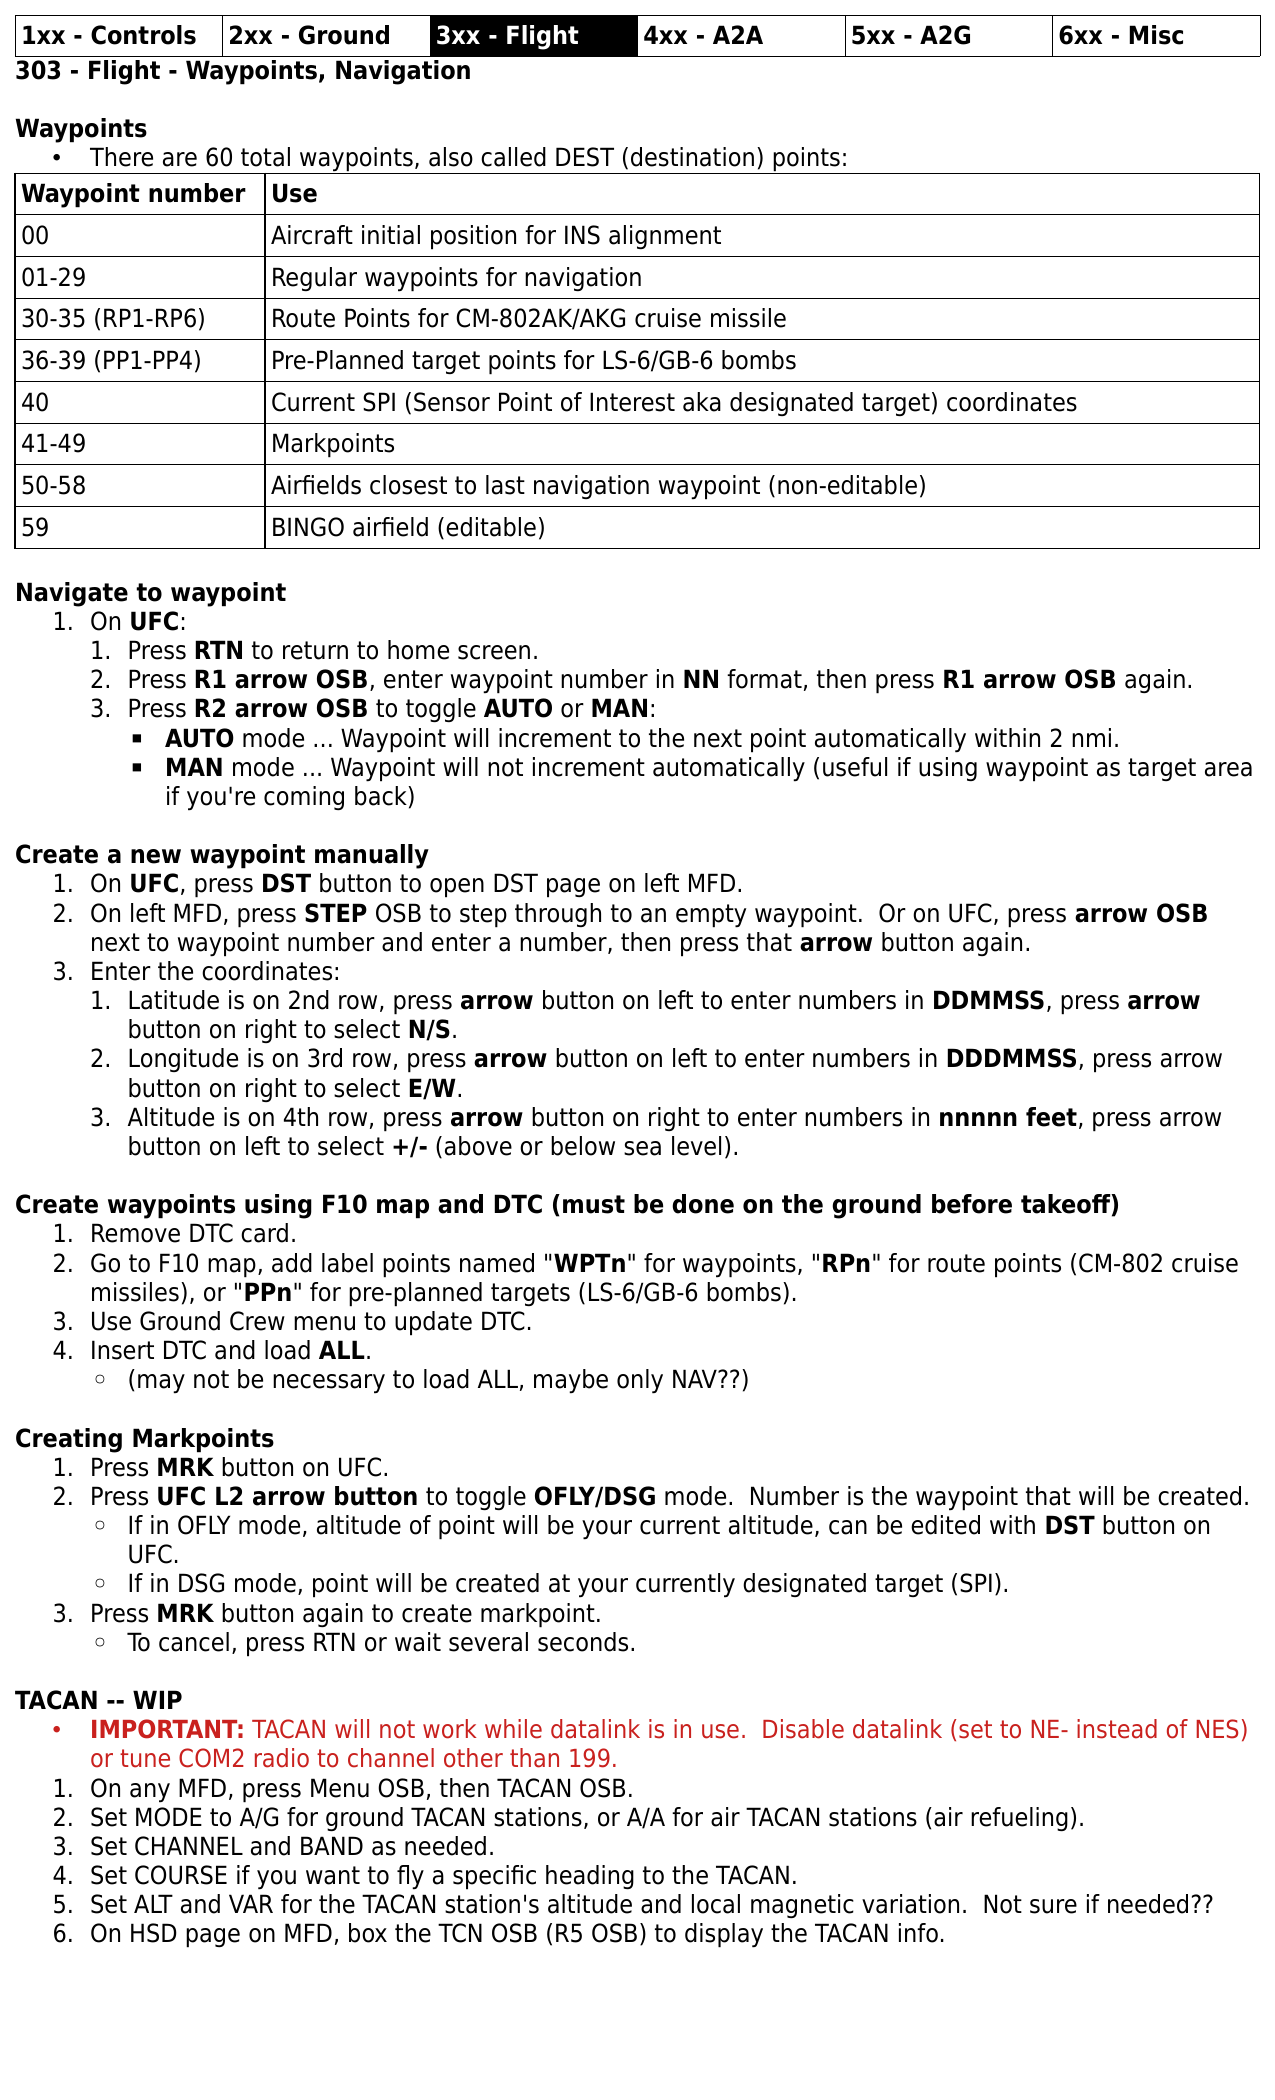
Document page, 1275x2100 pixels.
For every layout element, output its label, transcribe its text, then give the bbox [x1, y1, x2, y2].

list On left MFD, press STEP OSB to step through to an empty waypoint. Or on UFC, press arrow OSB next to waypoint number and enter a number, then press that arrow button again. [52, 899, 1260, 957]
list If in DSG mode, point will be created at your currently designated target (SPI). [90, 1569, 1260, 1599]
table_cell Airfields closest to last navigation waypoint (non-editable) [266, 465, 1259, 506]
table_header 3xx - Flight [431, 16, 637, 56]
table_cell Markpoints [266, 424, 1259, 464]
list Press R2 arrow OSB to toggle AUTO or MAN: [90, 694, 1260, 724]
list Go to F10 map, add label points named "WPTn" for waypoints, "RPn" for route points (CM-802 cruise missiles), or "PPn" for pre-planned targets (LS-6/GB-6 bombs). [52, 1249, 1260, 1307]
table_cell 36-39 (PP1-PP4) [16, 340, 264, 381]
table_header 4xx - A2A [638, 16, 845, 56]
text Waypoints [15, 114, 1260, 143]
list Use Ground Crew menu to update DTC. [52, 1307, 1260, 1336]
table_cell 01-29 [16, 257, 264, 298]
table_cell Current SPI (Sensor Point of Interest aka designated target) coordinates [266, 382, 1259, 423]
text Navigate to waypoint [15, 578, 1260, 607]
table_cell 50-58 [16, 465, 264, 506]
list To cancel, press RTN or wait several seconds. [90, 1628, 1260, 1657]
text TACAN -- WIP [15, 1686, 1260, 1715]
table_header 5xx - A2G [846, 16, 1052, 56]
table_cell 41-49 [16, 424, 264, 464]
table_cell Aircraft initial position for INS alignment [266, 215, 1259, 256]
list Longitude is on 3rd row, press arrow button on left to enter numbers in DDDMMSS, press arrow button on right to select E/W. [90, 1044, 1260, 1103]
list On UFC, press DST button to open DST page on left MFD. [52, 869, 1260, 899]
list On HSD page on MFD, box the TCN OSB (R5 OSB) to display the TACAN info. [52, 1919, 1260, 1949]
table_cell 59 [16, 507, 264, 548]
list Press MRK button again to create markpoint. [52, 1599, 1260, 1628]
table_cell 00 [16, 215, 264, 256]
list Set MODE to A/G for ground TACAN stations, or A/A for air TACAN stations (air refueling). [52, 1803, 1260, 1832]
list Press R1 arrow OSB, enter waypoint number in NN format, then press R1 arrow OSB again. [90, 665, 1260, 694]
list Set COURSE if you want to fly a specific heading to the TACAN. [52, 1861, 1260, 1890]
list Set ALT and VAR for the TACAN station's altitude and local magnetic variation. Not sure if needed?? [52, 1890, 1260, 1919]
list On UFC: [52, 607, 1260, 636]
list Latitude is on 2nd row, press arrow button on left to enter numbers in DDMMSS, press arrow button on right to select N/S. [90, 986, 1260, 1044]
table_cell 30-35 (RP1-RP6) [16, 299, 264, 339]
list MAN mode ... Waypoint will not increment automatically (useful if using waypoint as target area if you're coming back) [127, 753, 1260, 811]
table_cell Regular waypoints for navigation [266, 257, 1259, 298]
list Set CHANNEL and BAND as needed. [52, 1832, 1260, 1861]
list Remove DTC card. [52, 1219, 1260, 1249]
list On any MFD, press Menu OSB, then TACAN OSB. [52, 1774, 1260, 1803]
text 303 - Flight - Waypoints, Navigation [15, 57, 1260, 85]
table_header 6xx - Misc [1053, 16, 1260, 56]
list IMPORTANT: TACAN will not work while datalink is in use. Disable datalink (set to NE- instead of NES) or tune COM2 radio to channel other than 199. [52, 1715, 1260, 1774]
list Altitude is on 4th row, press arrow button on right to enter numbers in nnnnn feet, press arrow button on left to select +/- (above or below sea level). [90, 1103, 1260, 1161]
list Press MRK button on UFC. [52, 1453, 1260, 1482]
list There are 60 total waypoints, also called DEST (destination) points: [52, 143, 1260, 173]
list Press RTN to return to home screen. [90, 636, 1260, 665]
list If in OFLY mode, altitude of point will be your current altitude, can be edited with DST button on UFC. [90, 1511, 1260, 1569]
list Enter the coordinates: [52, 957, 1260, 986]
list AUTO mode ... Waypoint will increment to the next point automatically within 2 nmi. [127, 724, 1260, 753]
text Create a new waypoint manually [15, 840, 1260, 869]
list Press UFC L2 arrow button to toggle OFLY/DSG mode. Number is the waypoint that will be created. [52, 1482, 1260, 1511]
list (may not be necessary to load ALL, maybe only NAV??) [90, 1365, 1260, 1394]
text Create waypoints using F10 map and DTC (must be done on the ground before takeoff) [15, 1190, 1260, 1219]
table_header Use [266, 174, 1259, 214]
table_header Waypoint number [16, 174, 264, 214]
table_header 2xx - Ground [223, 16, 430, 56]
table_cell 40 [16, 382, 264, 423]
list Insert DTC and load ALL. [52, 1336, 1260, 1365]
table_cell Route Points for CM-802AK/AKG cruise missile [266, 299, 1259, 339]
text Creating Markpoints [15, 1424, 1260, 1453]
table_header 1xx - Controls [16, 16, 222, 56]
table_cell Pre-Planned target points for LS-6/GB-6 bombs [266, 340, 1259, 381]
table_cell BINGO airfield (editable) [266, 507, 1259, 548]
